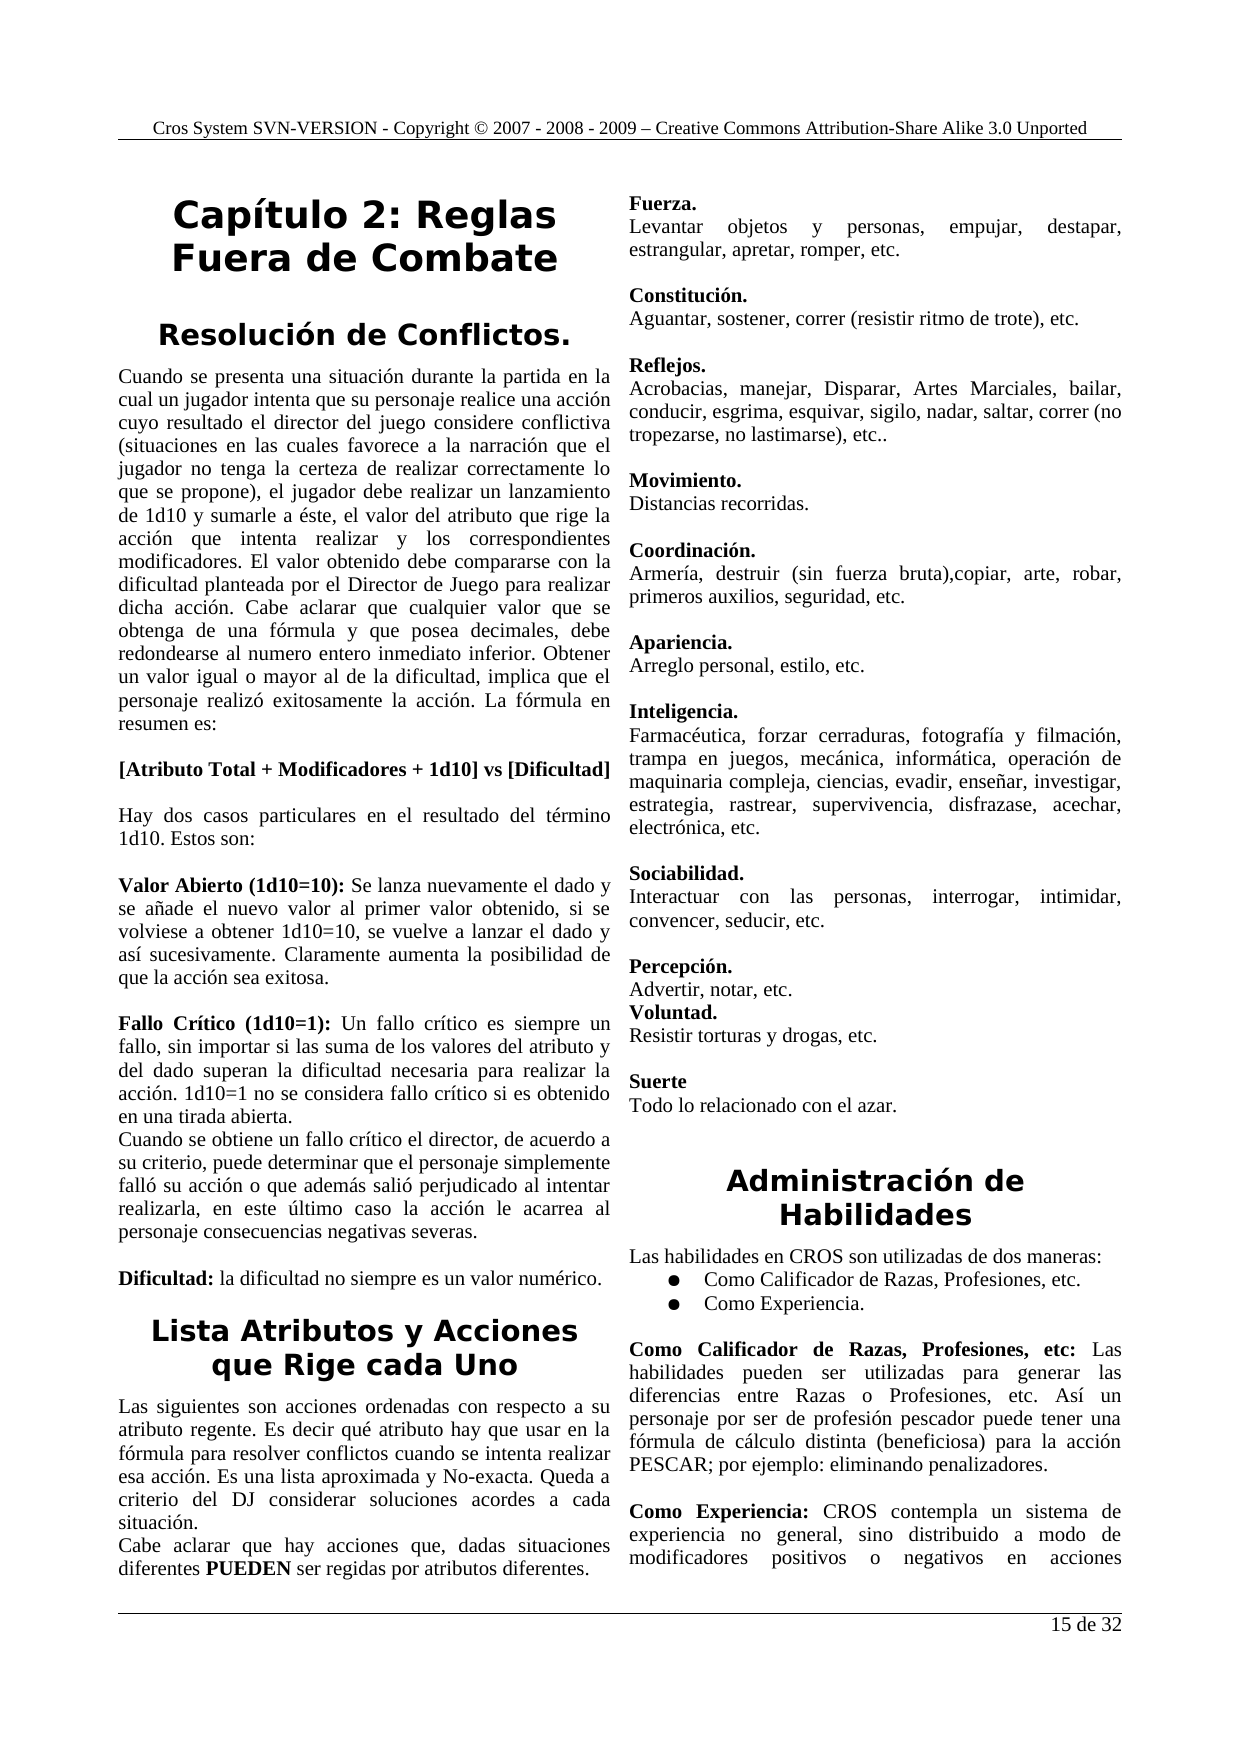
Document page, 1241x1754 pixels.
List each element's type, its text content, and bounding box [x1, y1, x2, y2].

text [Atributo Total + Modificadores + 1d10] vs [Dificultad] [118, 758, 611, 781]
text Farmacéutica, forzar cerraduras, fotografía y filmación, trampa en juegos, mecánica, informática, operación de maquinaria compleja, ciencias, evadir, enseñar, investigar, estrategia, rastrear, supervivencia, disfrazase, acechar, electrónica, etc. [629, 723, 1122, 839]
text Coordinación. [629, 538, 1122, 562]
text Inteligencia. [629, 700, 1122, 723]
text Las habilidades en CROS son utilizadas de dos maneras: [629, 1245, 1122, 1268]
text Dificultad: la dificultad no siempre es un valor numérico. [118, 1267, 611, 1290]
text Interactuar con las personas, interrogar, intimidar, convencer, seducir, etc. [629, 885, 1122, 932]
text Aguantar, sostener, correr (resistir ritmo de trote), etc. [629, 307, 1122, 330]
text Advertir, notar, etc. [629, 978, 1122, 1001]
text Fuerza. [629, 192, 1122, 215]
text Levantar objetos y personas, empujar, destapar, estrangular, apretar, romper, etc. [629, 215, 1122, 261]
text Constitución. [629, 284, 1122, 307]
text Hay dos casos particulares en el resultado del término 1d10. Estos son: [118, 804, 611, 850]
subtitle Capítulo 2: Reglas Fuera de Combate [118, 193, 611, 281]
text Arreglo personal, estilo, etc. [629, 654, 1122, 677]
text Como Calificador de Razas, Profesiones, etc: Las habilidades pueden ser utilizadas para generar las diferencias entre Razas o Profesiones, etc. Así un personaje por ser de profesión pescador puede tener una fórmula de cálculo distinta (beneficiosa) para la acción PESCAR; por ejemplo: eliminando penalizadores. [629, 1338, 1122, 1476]
text Valor Abierto (1d10=10): Se lanza nuevamente el dado y se añade el nuevo valor al primer valor obtenido, si se volviese a obtener 1d10=10, se vuelve a lanzar el dado y así sucesivamente. Claramente aumenta la posibilidad de que la acción sea exitosa. [118, 873, 611, 989]
subtitle Resolución de Conflictos. [118, 318, 611, 352]
text Cuando se obtiene un fallo crítico el director, de acuerdo a su criterio, puede determinar que el personaje simplemente falló su acción o que además salió perjudicado al intentar realizarla, en este último caso la acción le acarrea al personaje consecuencias negativas severas. [118, 1128, 611, 1243]
text Distancias recorridas. [629, 492, 1122, 515]
subtitle Lista Atributos y Acciones que Rige cada Uno [118, 1315, 611, 1383]
text Cuando se presenta una situación durante la partida en la cual un jugador intenta que su personaje realice una acción cuyo resultado el director del juego considere conflictiva (situaciones en las cuales favorece a la narración que el jugador no tenga la certeza de realizar correctamente lo que se propone), el jugador debe realizar un lanzamiento de 1d10 y sumarle a éste, el valor del atributo que rige la acción que intenta realizar y los correspondientes modificadores. El valor obtenido debe compararse con la dificultad planteada por el Director de Juego para realizar dicha acción. Cabe aclarar que cualquier valor que se obtenga de una fórmula y que posea decimales, debe redondearse al numero entero inmediato inferior. Obtener un valor igual o mayor al de la dificultad, implica que el personaje realizó exitosamente la acción. La fórmula en resumen es: [118, 365, 611, 735]
text Cabe aclarar que hay acciones que, dadas situaciones diferentes PUEDEN ser regidas por atributos diferentes. [118, 1534, 611, 1580]
text Percepción. [629, 955, 1122, 978]
subtitle Administración de Habilidades [629, 1165, 1122, 1233]
text Fallo Crítico (1d10=1): Un fallo crítico es siempre un fallo, sin importar si las suma de los valores del atributo y del dado superan la dificultad necesaria para realizar la acción. 1d10=1 no se considera fallo crítico si es obtenido en una tirada abierta. [118, 1012, 611, 1128]
text Movimiento. [629, 469, 1122, 492]
text Las siguientes son acciones ordenadas con respecto a su atributo regente. Es decir qué atributo hay que usar en la fórmula para resolver conflictos cuando se intenta realizar esa acción. Es una lista aproximada y No-exacta. Queda a criterio del DJ considerar soluciones acordes a cada situación. [118, 1395, 611, 1534]
text Sociabilidad. [629, 862, 1122, 885]
list Como Calificador de Razas, Profesiones, etc. [666, 1268, 1122, 1291]
text Reflejos. [629, 353, 1122, 377]
text Resistir torturas y drogas, etc. [629, 1024, 1122, 1047]
text Todo lo relacionado con el azar. [629, 1093, 1122, 1117]
text Como Experiencia: CROS contempla un sistema de experiencia no general, sino distribuido a modo de modificadores positivos o negativos en acciones [629, 1499, 1122, 1569]
text Acrobacias, manejar, Disparar, Artes Marciales, bailar, conducir, esgrima, esquivar, sigilo, nadar, saltar, correr (no tropezarse, no lastimarse), etc.. [629, 377, 1122, 446]
text Suerte [629, 1070, 1122, 1093]
text Voluntad. [629, 1001, 1122, 1024]
text Apariencia. [629, 631, 1122, 654]
text Armería, destruir (sin fuerza bruta),copiar, arte, robar, primeros auxilios, seguridad, etc. [629, 562, 1122, 608]
list Como Experiencia. [666, 1291, 1122, 1314]
